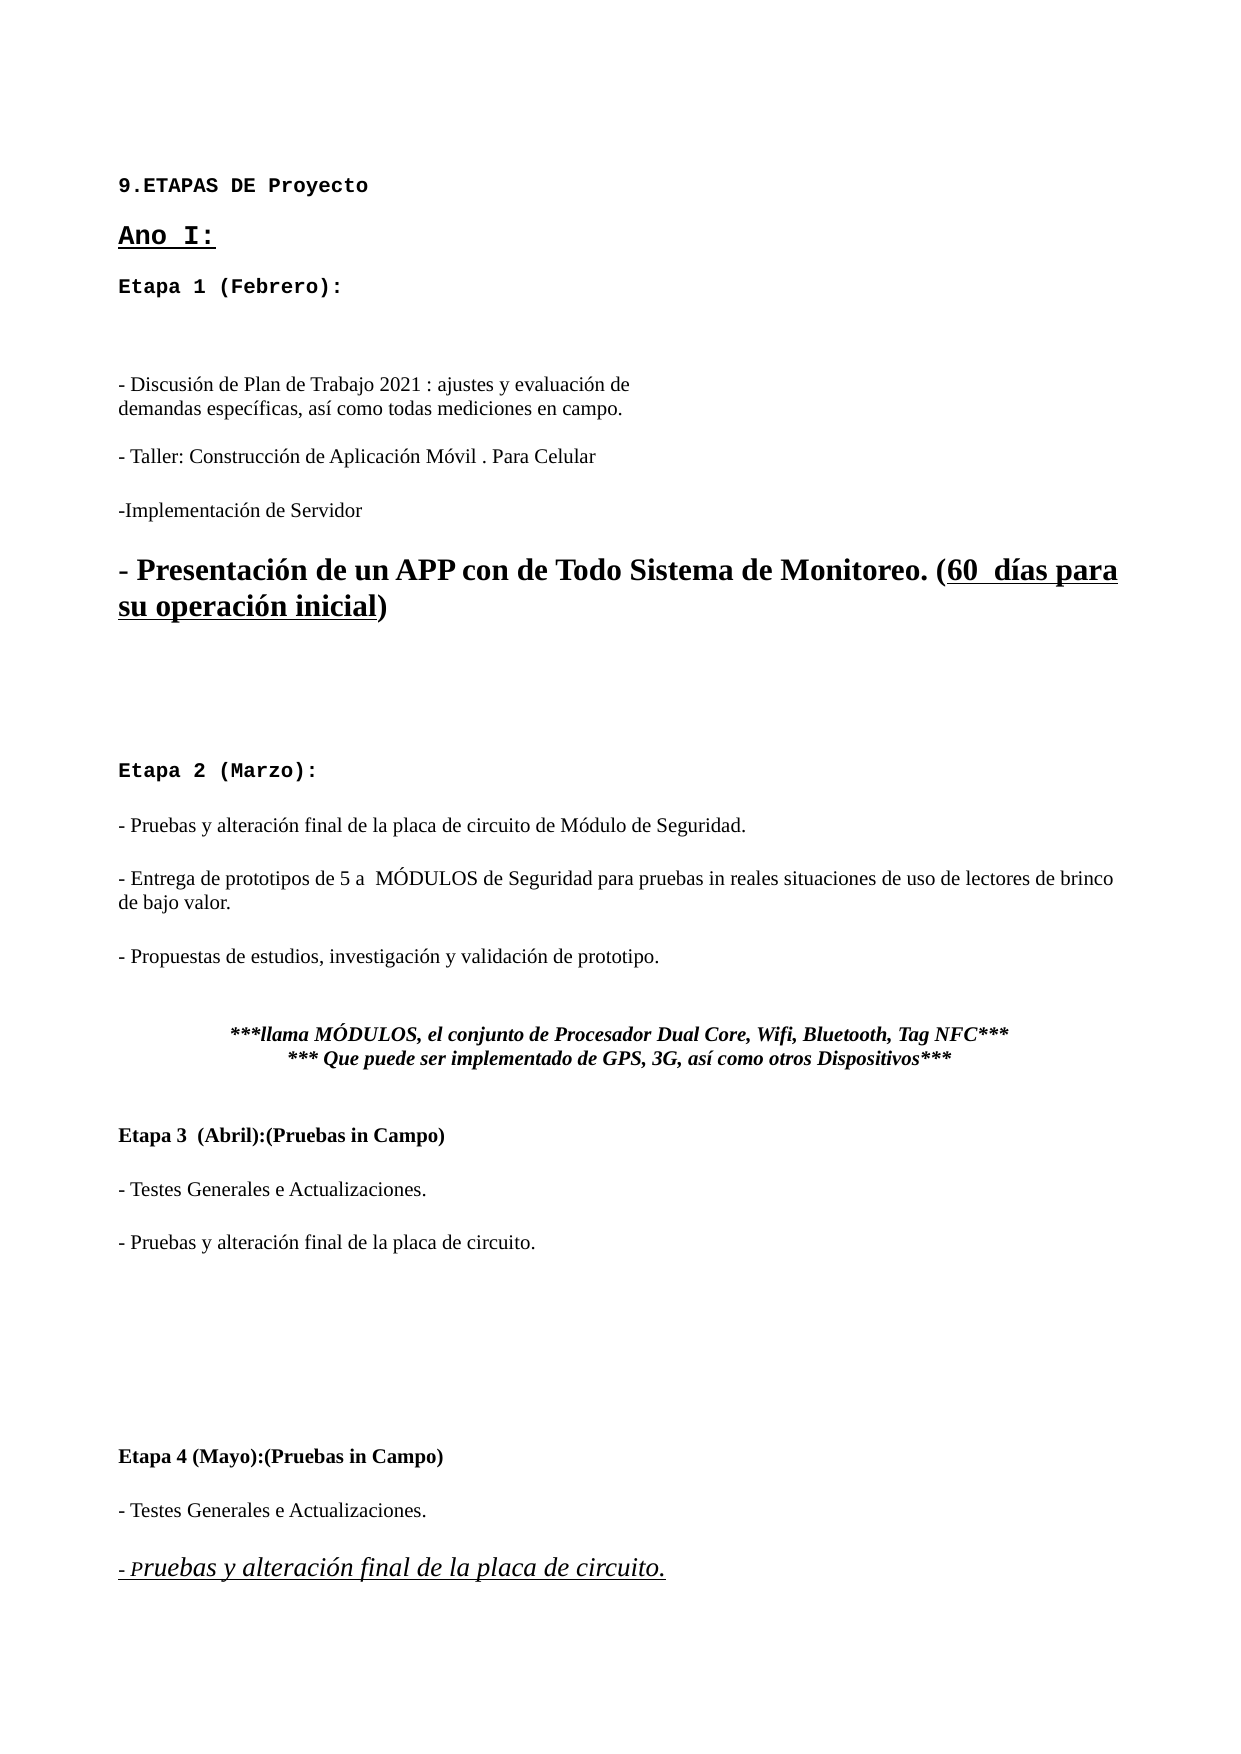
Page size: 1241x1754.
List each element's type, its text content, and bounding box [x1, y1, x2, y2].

text - Pruebas y alteración final de la placa de circuito de Módulo de Seguridad. [118, 813, 1122, 837]
text - Pruebas y alteración final de la placa de circuito. [118, 1230, 1122, 1254]
text Etapa 2 (Marzo): [118, 759, 1122, 783]
text - Entrega de prototipos de 5 a MÓDULOS de Seguridad para pruebas in reales situaciones de uso de lectores de brinco de bajo valor. [118, 866, 1122, 914]
text - Propuestas de estudios, investigación y validación de prototipo. [118, 944, 1122, 968]
text - Taller: Construcción de Aplicación Móvil . Para Celular [118, 444, 1122, 468]
text Ano I: [118, 222, 1122, 253]
text - Testes Generales e Actualizaciones. [118, 1498, 1122, 1522]
text - Presentación de un APP con de Todo Sistema de Monitoreo. (60 días para su operación inicial) [118, 552, 1122, 623]
text Etapa 3 (Abril):(Pruebas in Campo) [118, 1123, 1122, 1147]
text demandas específicas, así como todas mediciones en campo. [118, 396, 1122, 420]
text - Discusión de Plan de Trabajo 2021 : ajustes y evaluación de [118, 372, 1122, 396]
text ***llama MÓDULOS, el conjunto de Procesador Dual Core, Wifi, Bluetooth, Tag NFC*** [118, 1021, 1122, 1046]
text - Pruebas y alteración final de la placa de circuito. [118, 1551, 1122, 1583]
text - Testes Generales e Actualizaciones. [118, 1177, 1122, 1201]
text Etapa 4 (Mayo):(Pruebas in Campo) [118, 1444, 1122, 1468]
text 9.ETAPAS DE Proyecto [118, 175, 1122, 198]
text -Implementación de Servidor [118, 498, 1122, 522]
text Etapa 1 (Febrero): [118, 276, 1122, 300]
text *** Que puede ser implementado de GPS, 3G, así como otros Dispositivos*** [118, 1046, 1122, 1069]
